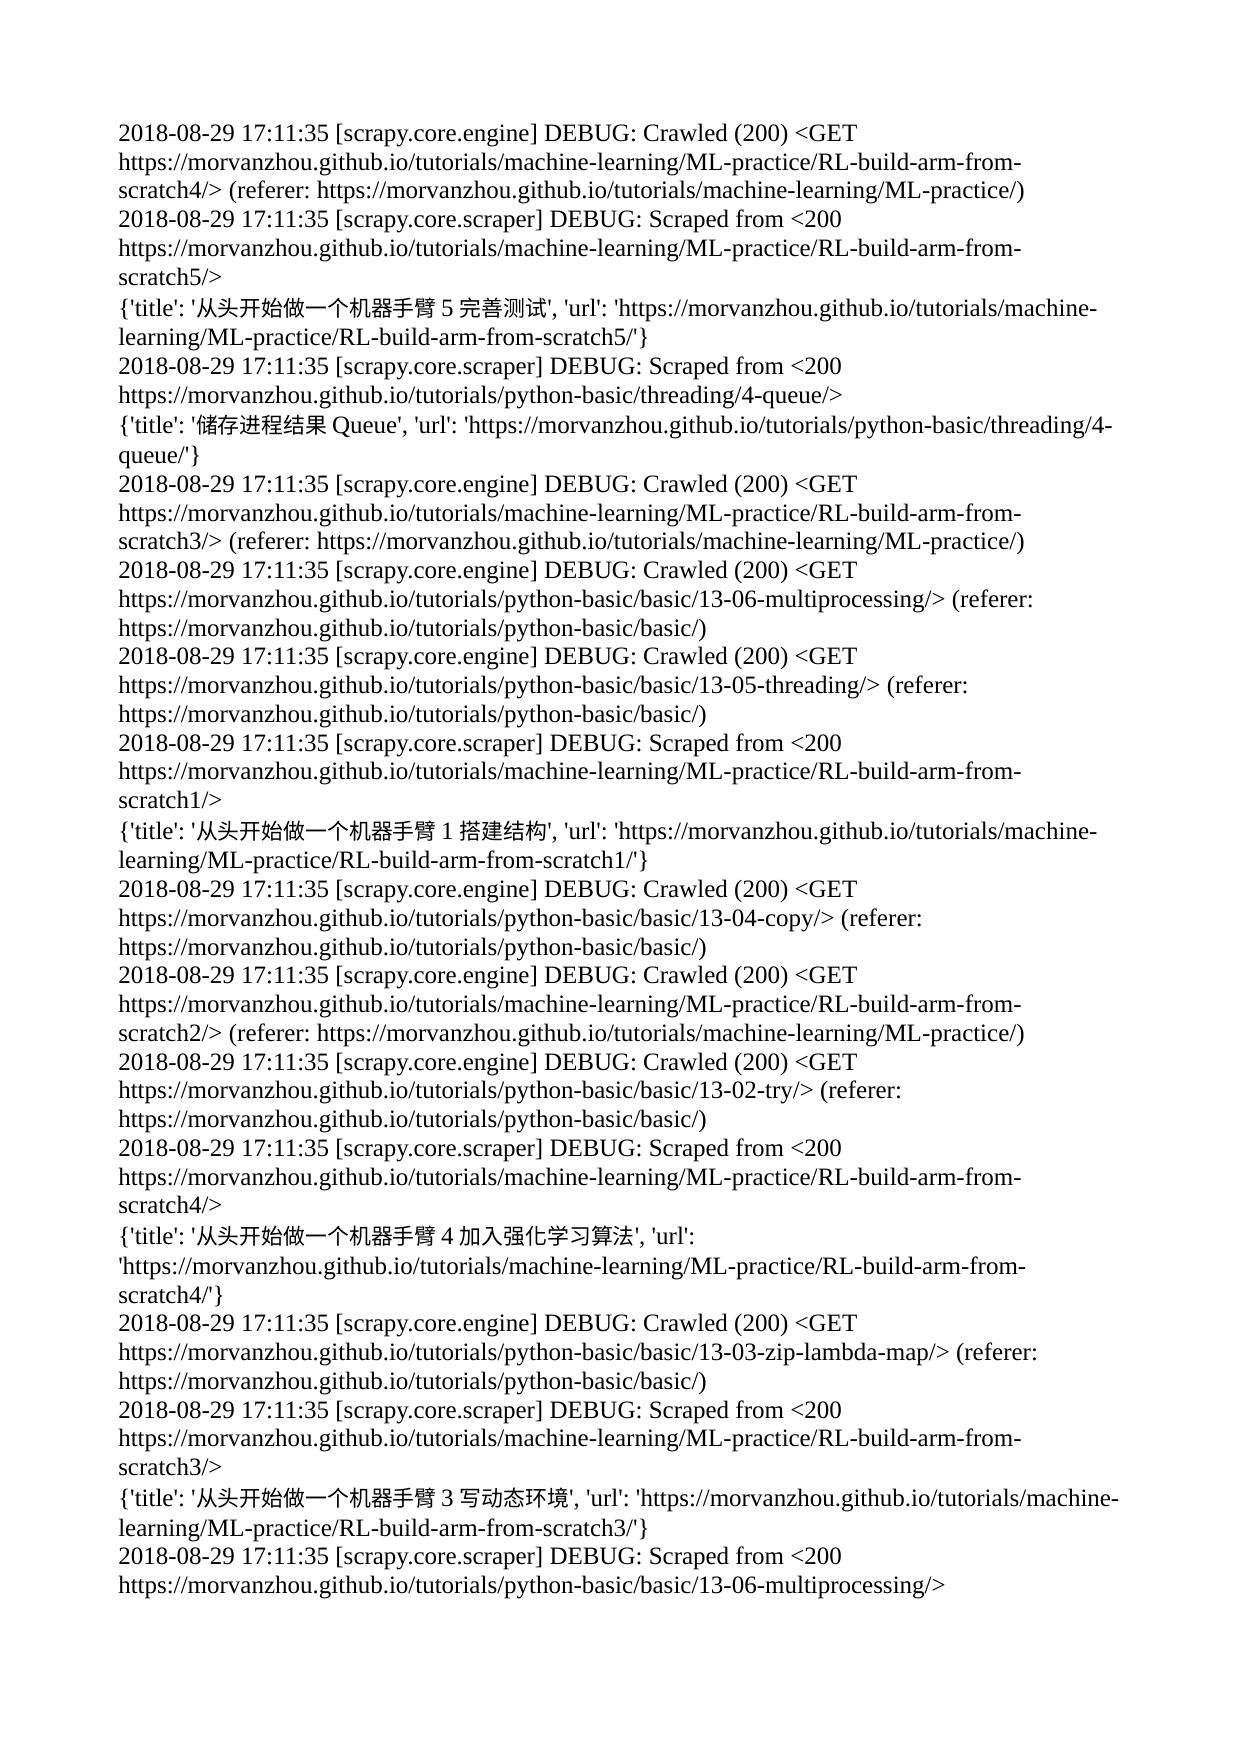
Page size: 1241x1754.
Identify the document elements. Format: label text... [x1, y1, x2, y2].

text 2018-08-29 17:11:35 [scrapy.core.engine] DEBUG: Crawled (200) <GET https://morvanzhou.github.io/tutorials/python-basic/basic/13-06-multiprocessing/> (referer: https://morvanzhou.github.io/tutorials/python-basic/basic/) [118, 555, 1122, 641]
text 2018-08-29 17:11:35 [scrapy.core.engine] DEBUG: Crawled (200) <GET https://morvanzhou.github.io/tutorials/python-basic/basic/13-04-copy/> (referer: https://morvanzhou.github.io/tutorials/python-basic/basic/) [118, 874, 1122, 961]
text 2018-08-29 17:11:35 [scrapy.core.scraper] DEBUG: Scraped from <200 https://morvanzhou.github.io/tutorials/machine-learning/ML-practice/RL-build-arm-from-scratch5/> [118, 204, 1122, 291]
text 2018-08-29 17:11:35 [scrapy.core.engine] DEBUG: Crawled (200) <GET https://morvanzhou.github.io/tutorials/python-basic/basic/13-03-zip-lambda-map/> (referer: https://morvanzhou.github.io/tutorials/python-basic/basic/) [118, 1308, 1122, 1395]
text {'title': '从头开始做一个机器手臂3 写动态环境', 'url': 'https://morvanzhou.github.io/tutorials/machine-learning/ML-practice/RL-build-arm-from-scratch3/'} [118, 1481, 1122, 1541]
text 2018-08-29 17:11:35 [scrapy.core.engine] DEBUG: Crawled (200) <GET https://morvanzhou.github.io/tutorials/machine-learning/ML-practice/RL-build-arm-from-scratch3/> (referer: https://morvanzhou.github.io/tutorials/machine-learning/ML-practice/) [118, 469, 1122, 555]
text {'title': '从头开始做一个机器手臂4 加入强化学习算法', 'url': 'https://morvanzhou.github.io/tutorials/machine-learning/ML-practice/RL-build-arm-from-scratch4/'} [118, 1219, 1122, 1308]
text 2018-08-29 17:11:35 [scrapy.core.scraper] DEBUG: Scraped from <200 https://morvanzhou.github.io/tutorials/machine-learning/ML-practice/RL-build-arm-from-scratch1/> [118, 728, 1122, 814]
text 2018-08-29 17:11:35 [scrapy.core.engine] DEBUG: Crawled (200) <GET https://morvanzhou.github.io/tutorials/machine-learning/ML-practice/RL-build-arm-from-scratch2/> (referer: https://morvanzhou.github.io/tutorials/machine-learning/ML-practice/) [118, 961, 1122, 1047]
text 2018-08-29 17:11:35 [scrapy.core.scraper] DEBUG: Scraped from <200 https://morvanzhou.github.io/tutorials/python-basic/basic/13-06-multiprocessing/> [118, 1541, 1122, 1599]
text 2018-08-29 17:11:35 [scrapy.core.engine] DEBUG: Crawled (200) <GET https://morvanzhou.github.io/tutorials/python-basic/basic/13-02-try/> (referer: https://morvanzhou.github.io/tutorials/python-basic/basic/) [118, 1047, 1122, 1133]
text {'title': '储存进程结果 Queue', 'url': 'https://morvanzhou.github.io/tutorials/python-basic/threading/4-queue/'} [118, 408, 1122, 469]
text 2018-08-29 17:11:35 [scrapy.core.scraper] DEBUG: Scraped from <200 https://morvanzhou.github.io/tutorials/machine-learning/ML-practice/RL-build-arm-from-scratch3/> [118, 1395, 1122, 1481]
text 2018-08-29 17:11:35 [scrapy.core.scraper] DEBUG: Scraped from <200 https://morvanzhou.github.io/tutorials/python-basic/threading/4-queue/> [118, 351, 1122, 408]
text 2018-08-29 17:11:35 [scrapy.core.scraper] DEBUG: Scraped from <200 https://morvanzhou.github.io/tutorials/machine-learning/ML-practice/RL-build-arm-from-scratch4/> [118, 1133, 1122, 1219]
text 2018-08-29 17:11:35 [scrapy.core.engine] DEBUG: Crawled (200) <GET https://morvanzhou.github.io/tutorials/machine-learning/ML-practice/RL-build-arm-from-scratch4/> (referer: https://morvanzhou.github.io/tutorials/machine-learning/ML-practice/) [118, 118, 1122, 204]
text {'title': '从头开始做一个机器手臂1 搭建结构', 'url': 'https://morvanzhou.github.io/tutorials/machine-learning/ML-practice/RL-build-arm-from-scratch1/'} [118, 814, 1122, 874]
text 2018-08-29 17:11:35 [scrapy.core.engine] DEBUG: Crawled (200) <GET https://morvanzhou.github.io/tutorials/python-basic/basic/13-05-threading/> (referer: https://morvanzhou.github.io/tutorials/python-basic/basic/) [118, 641, 1122, 728]
text {'title': '从头开始做一个机器手臂5 完善测试', 'url': 'https://morvanzhou.github.io/tutorials/machine-learning/ML-practice/RL-build-arm-from-scratch5/'} [118, 291, 1122, 351]
